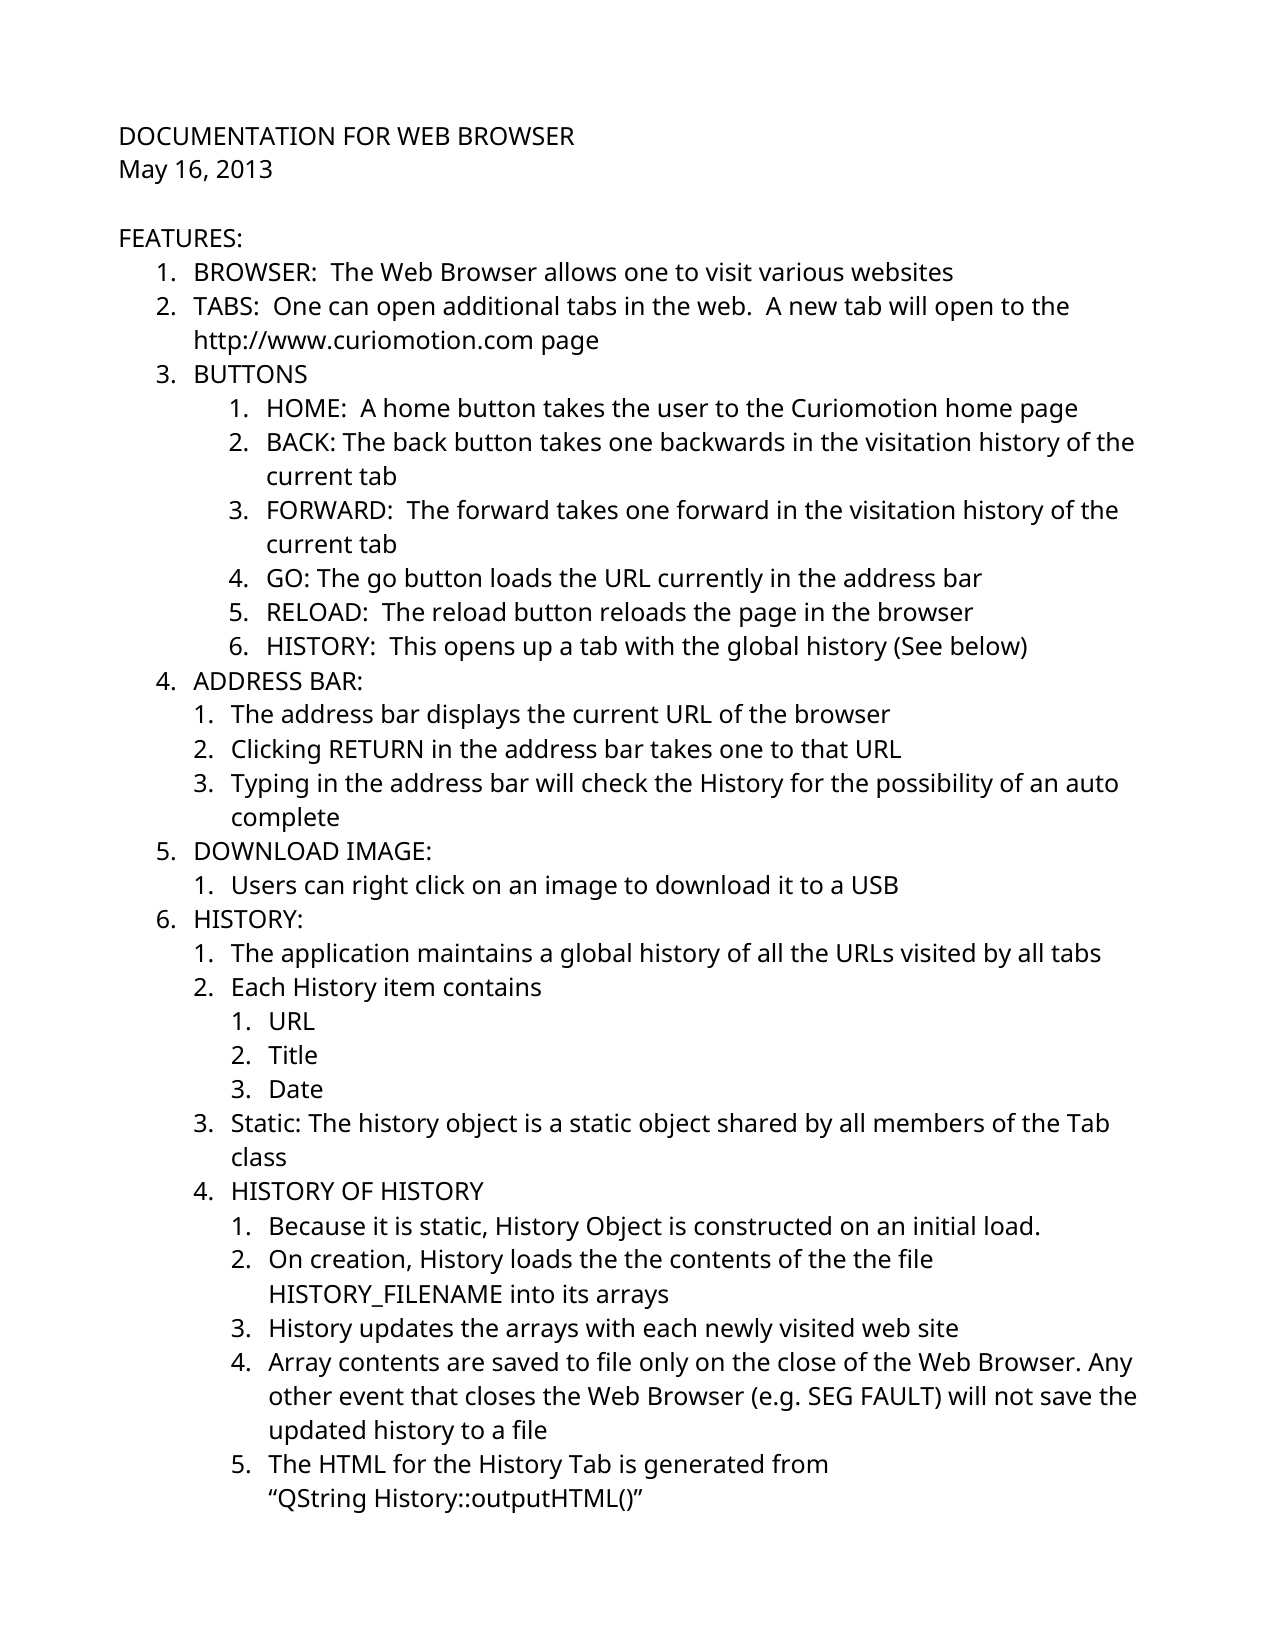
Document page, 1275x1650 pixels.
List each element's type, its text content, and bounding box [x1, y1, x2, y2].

list ADDRESS BAR: [156, 663, 1157, 697]
list Title [231, 1038, 1157, 1072]
list Each History item contains [193, 970, 1157, 1004]
list BACK: The back button takes one backwards in the visitation history of the current tab [228, 425, 1157, 493]
list DOWNLOAD IMAGE: [156, 833, 1157, 867]
list The address bar displays the current URL of the browser [193, 697, 1157, 731]
list GO: The go button loads the URL currently in the address bar [228, 561, 1157, 595]
list On creation, History loads the the contents of the the file HISTORY_FILENAME into its arrays [231, 1242, 1157, 1310]
list HISTORY: This opens up a tab with the global history (See below) [228, 629, 1157, 663]
list RELOAD: The reload button reloads the page in the browser [228, 595, 1157, 629]
list HISTORY OF HISTORY [193, 1174, 1157, 1208]
list URL [231, 1004, 1157, 1038]
list History updates the arrays with each newly visited web site [231, 1310, 1157, 1344]
list TABS: One can open additional tabs in the web. A new tab will open to the http://www.curiomotion.com page [156, 288, 1157, 357]
list Because it is static, History Object is constructed on an initial load. [231, 1208, 1157, 1242]
list Clicking RETURN in the address bar takes one to that URL [193, 731, 1157, 765]
text DOCUMENTATION FOR WEB BROWSER [118, 118, 1157, 152]
list BUTTONS [156, 357, 1157, 391]
text FEATURES: [118, 220, 1157, 254]
list BROWSER: The Web Browser allows one to visit various websites [156, 254, 1157, 288]
list FORWARD: The forward takes one forward in the visitation history of the current tab [228, 493, 1157, 561]
list Array contents are saved to file only on the close of the Web Browser. Any other event that closes the Web Browser (e.g. SEG FAULT) will not save the updated history to a file [231, 1344, 1157, 1447]
list Users can right click on an image to download it to a USB [193, 867, 1157, 902]
list Static: The history object is a static object shared by all members of the Tab class [193, 1106, 1157, 1174]
list HISTORY: [156, 902, 1157, 936]
list Typing in the address bar will check the History for the possibility of an auto complete [193, 765, 1157, 833]
text May 16, 2013 [118, 152, 1157, 186]
list HOME: A home button takes the user to the Curiomotion home page [228, 391, 1157, 425]
list The application maintains a global history of all the URLs visited by all tabs [193, 936, 1157, 970]
list The HTML for the History Tab is generated from “QString History::outputHTML()” [231, 1447, 1157, 1515]
list Date [231, 1072, 1157, 1106]
